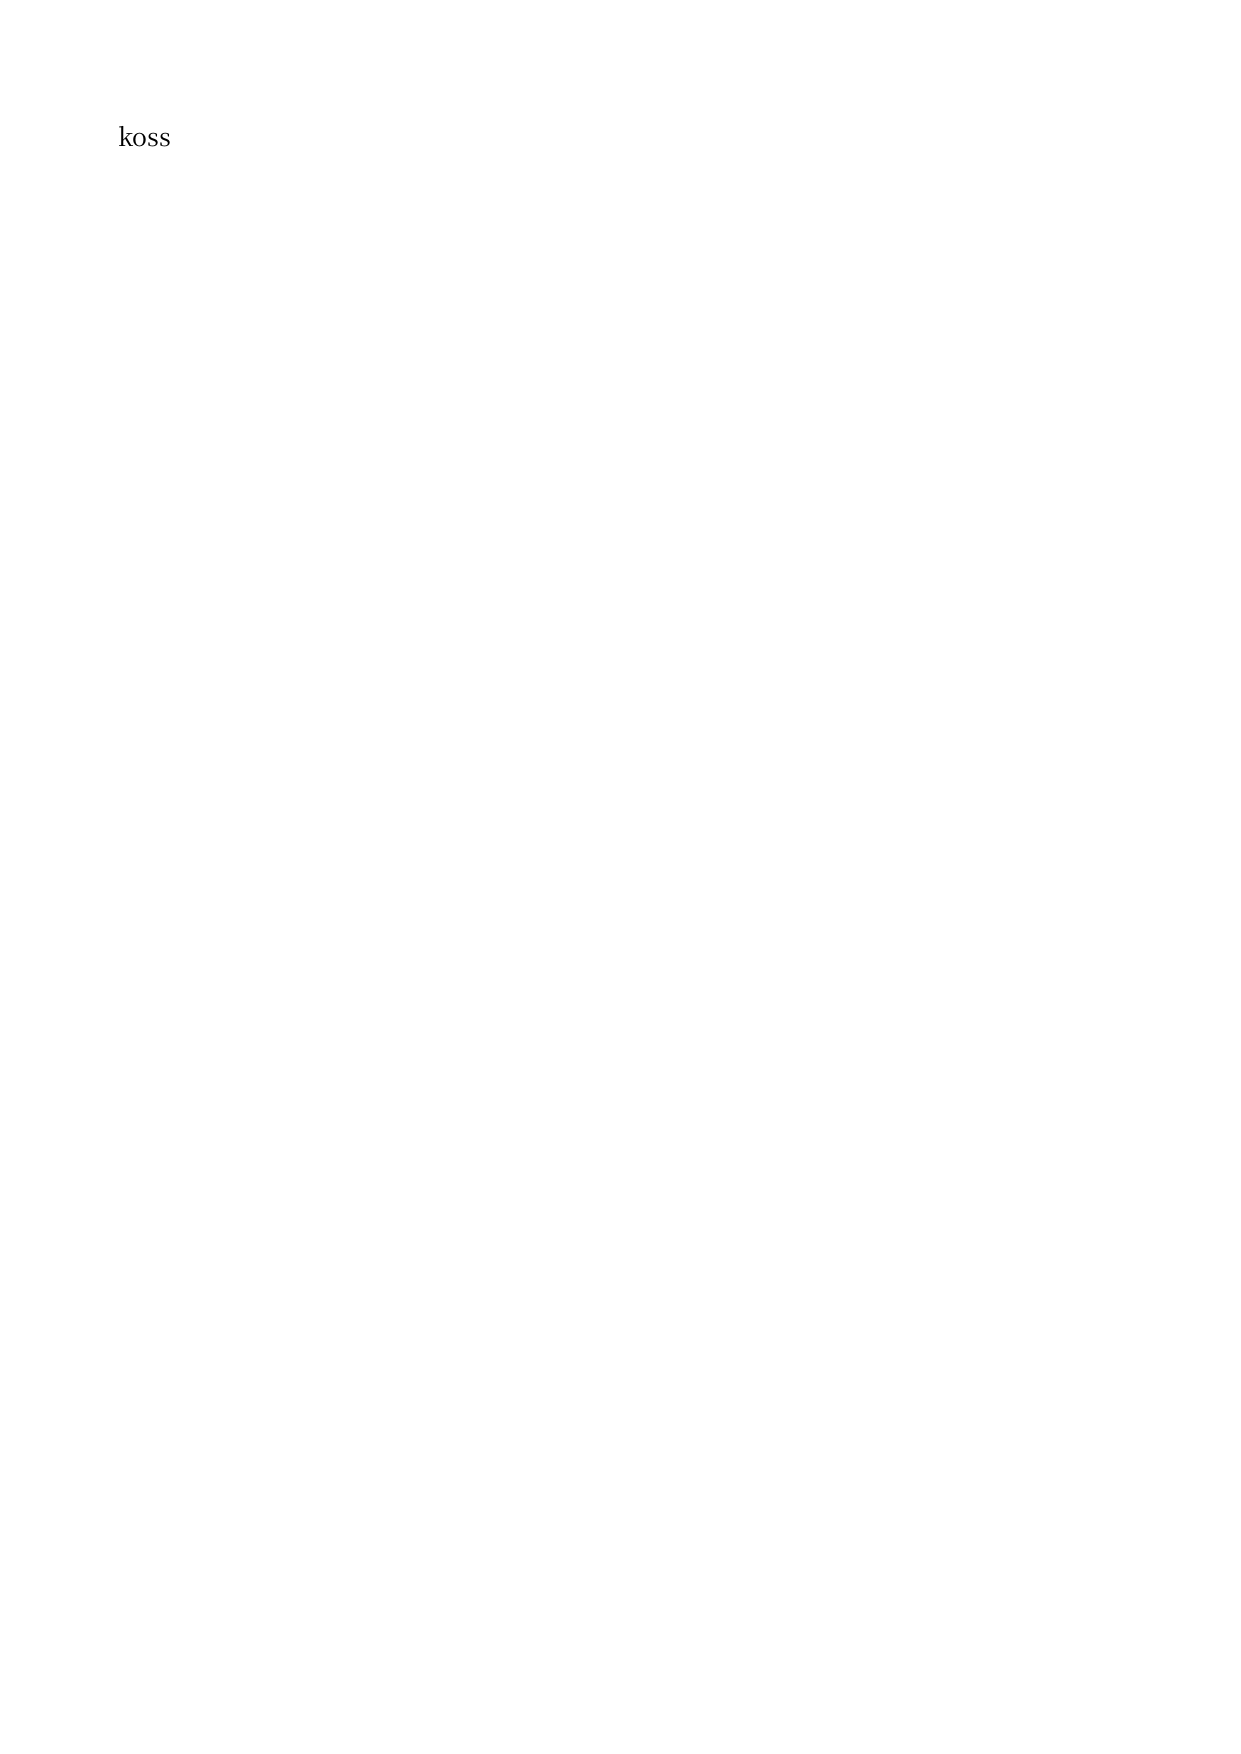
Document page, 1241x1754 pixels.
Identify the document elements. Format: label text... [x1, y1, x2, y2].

text koss [118, 118, 1122, 154]
